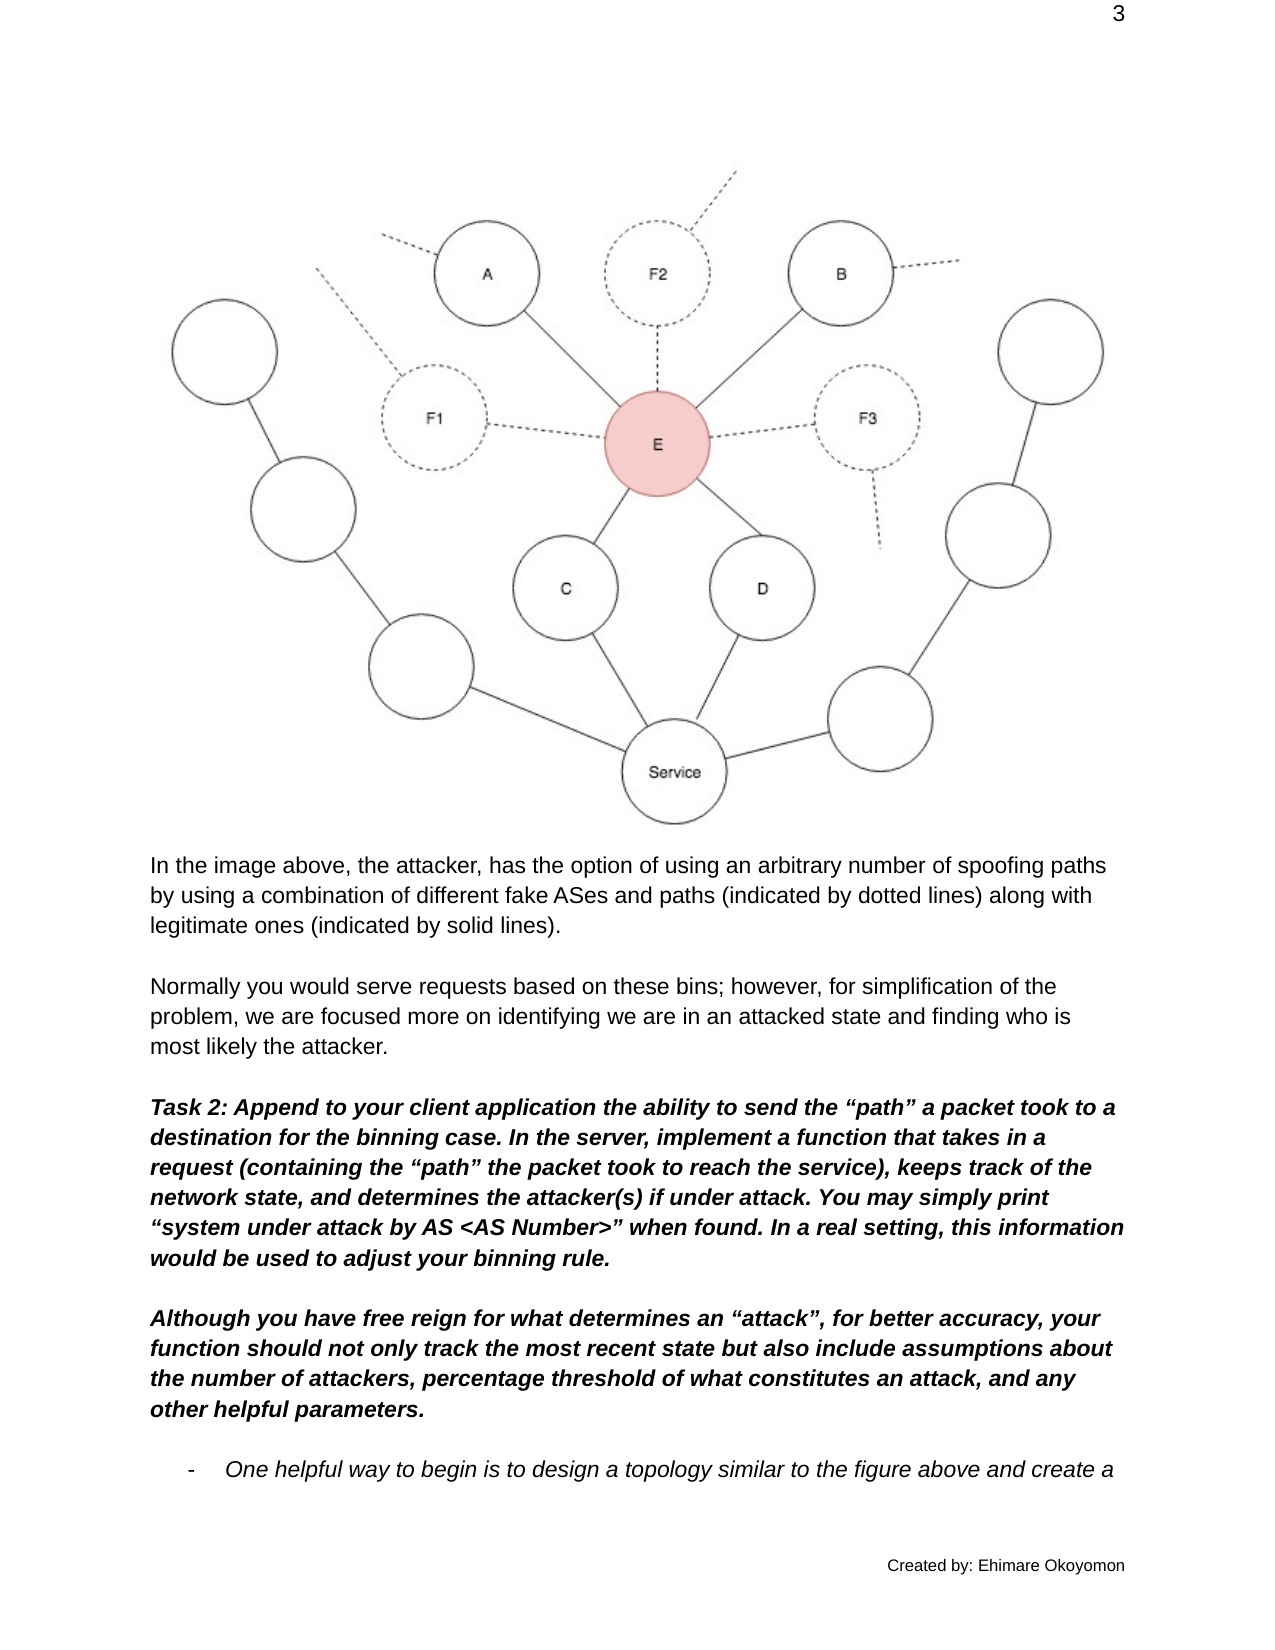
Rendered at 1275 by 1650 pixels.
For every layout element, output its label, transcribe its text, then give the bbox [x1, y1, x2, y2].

picture [150, 150, 1125, 848]
text In the image above, the attacker, has the option of using an arbitrary number of spoofing paths by using a combination of different fake ASes and paths (indicated by dotted lines) along with legitimate ones (indicated by solid lines). [150, 852, 1125, 938]
text Task 2: Append to your client application the ability to send the “path” a packet took to a destination for the binning case. In the server, implement a function that takes in a request (containing the “path” the packet took to reach the service), keeps track of the network state, and determines the attacker(s) if under attack. You may simply print “system under attack by AS <AS Number>” when found. In a real setting, this information would be used to adjust your binning rule. [150, 1093, 1125, 1271]
list One helpful way to begin is to design a topology similar to the figure above and create a [187, 1456, 1125, 1482]
text Normally you would serve requests based on these bins; however, for simplification of the problem, we are focused more on identifying we are in an attacked state and finding who is most likely the attacker. [150, 973, 1125, 1059]
text Although you have free reign for what determines an “attack”, for better accuracy, your function should not only track the most recent state but also include assumptions about the number of attackers, percentage threshold of what constitutes an attack, and any other helpful parameters. [150, 1305, 1125, 1422]
